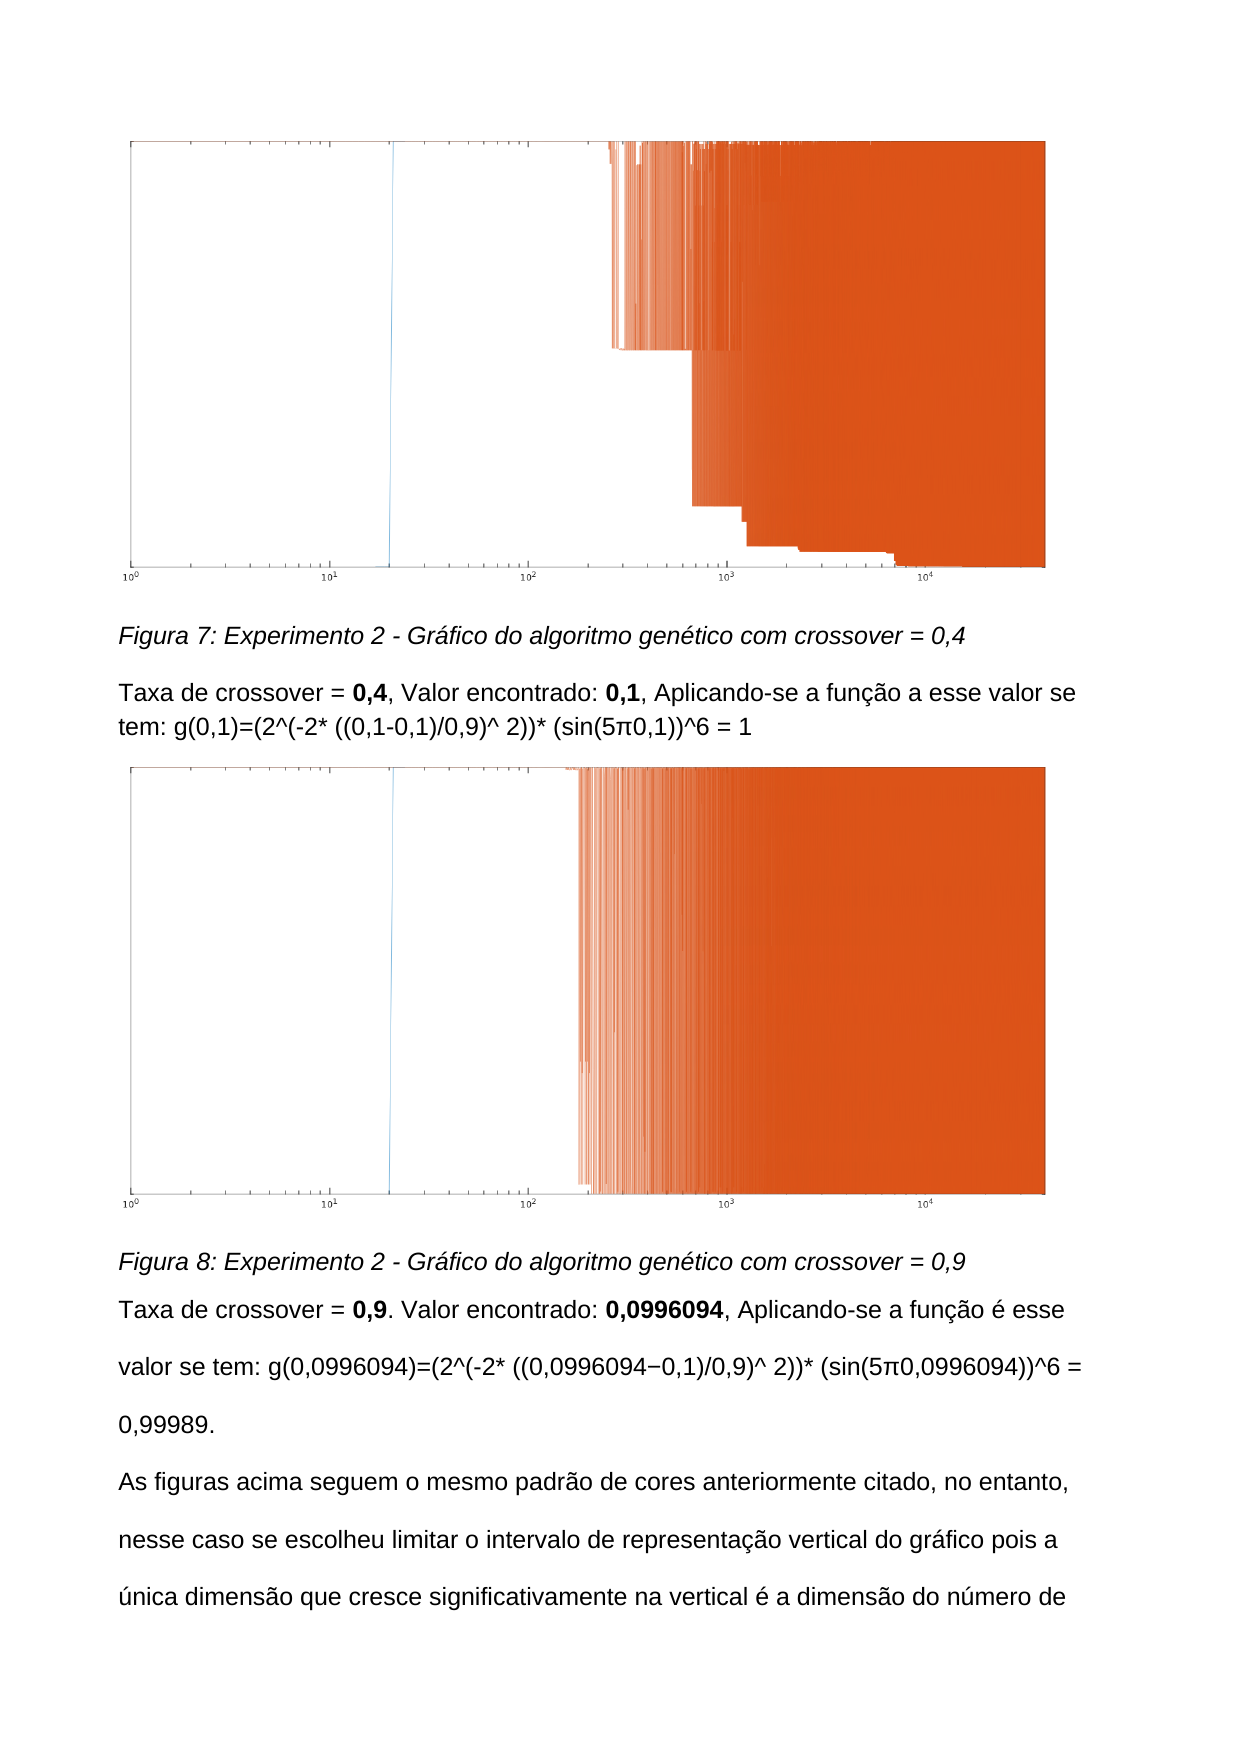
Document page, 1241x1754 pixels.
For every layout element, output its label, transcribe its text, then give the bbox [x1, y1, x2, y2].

text Taxa de crossover = 0,4, Valor encontrado: 0,1, Aplicando-se a função a esse valor se tem: g(0,1)=(2^(-2* ((0,1-0,1)/0,9)^ 2))* (sin(5π0,1))^6 = 1 [118, 678, 1122, 1276]
text As figuras acima seguem o mesmo padrão de cores anteriormente citado, no entanto, nesse caso se escolheu limitar o intervalo de representação vertical do gráfico pois a única dimensão que cresce significativamente na vertical é a dimensão do número de [118, 1467, 1122, 1611]
text Taxa de crossover = 0,9. Valor encontrado: 0,0996094, Aplicando-se a função é esse valor se tem: g(0,0996094)=(2^(-2* ((0,0996094−0,1)/0,9)^ 2))* (sin(5π0,0996094))^6 = 0,99989. [118, 1295, 1122, 1439]
picture [118, 130, 1059, 587]
picture [118, 757, 1059, 1214]
text Figura 7: Experimento 2 - Gráfico do algoritmo genético com crossover = 0,4 [118, 587, 1059, 650]
text Figura 8: Experimento 2 - Gráfico do algoritmo genético com crossover = 0,9 [118, 1214, 1059, 1276]
